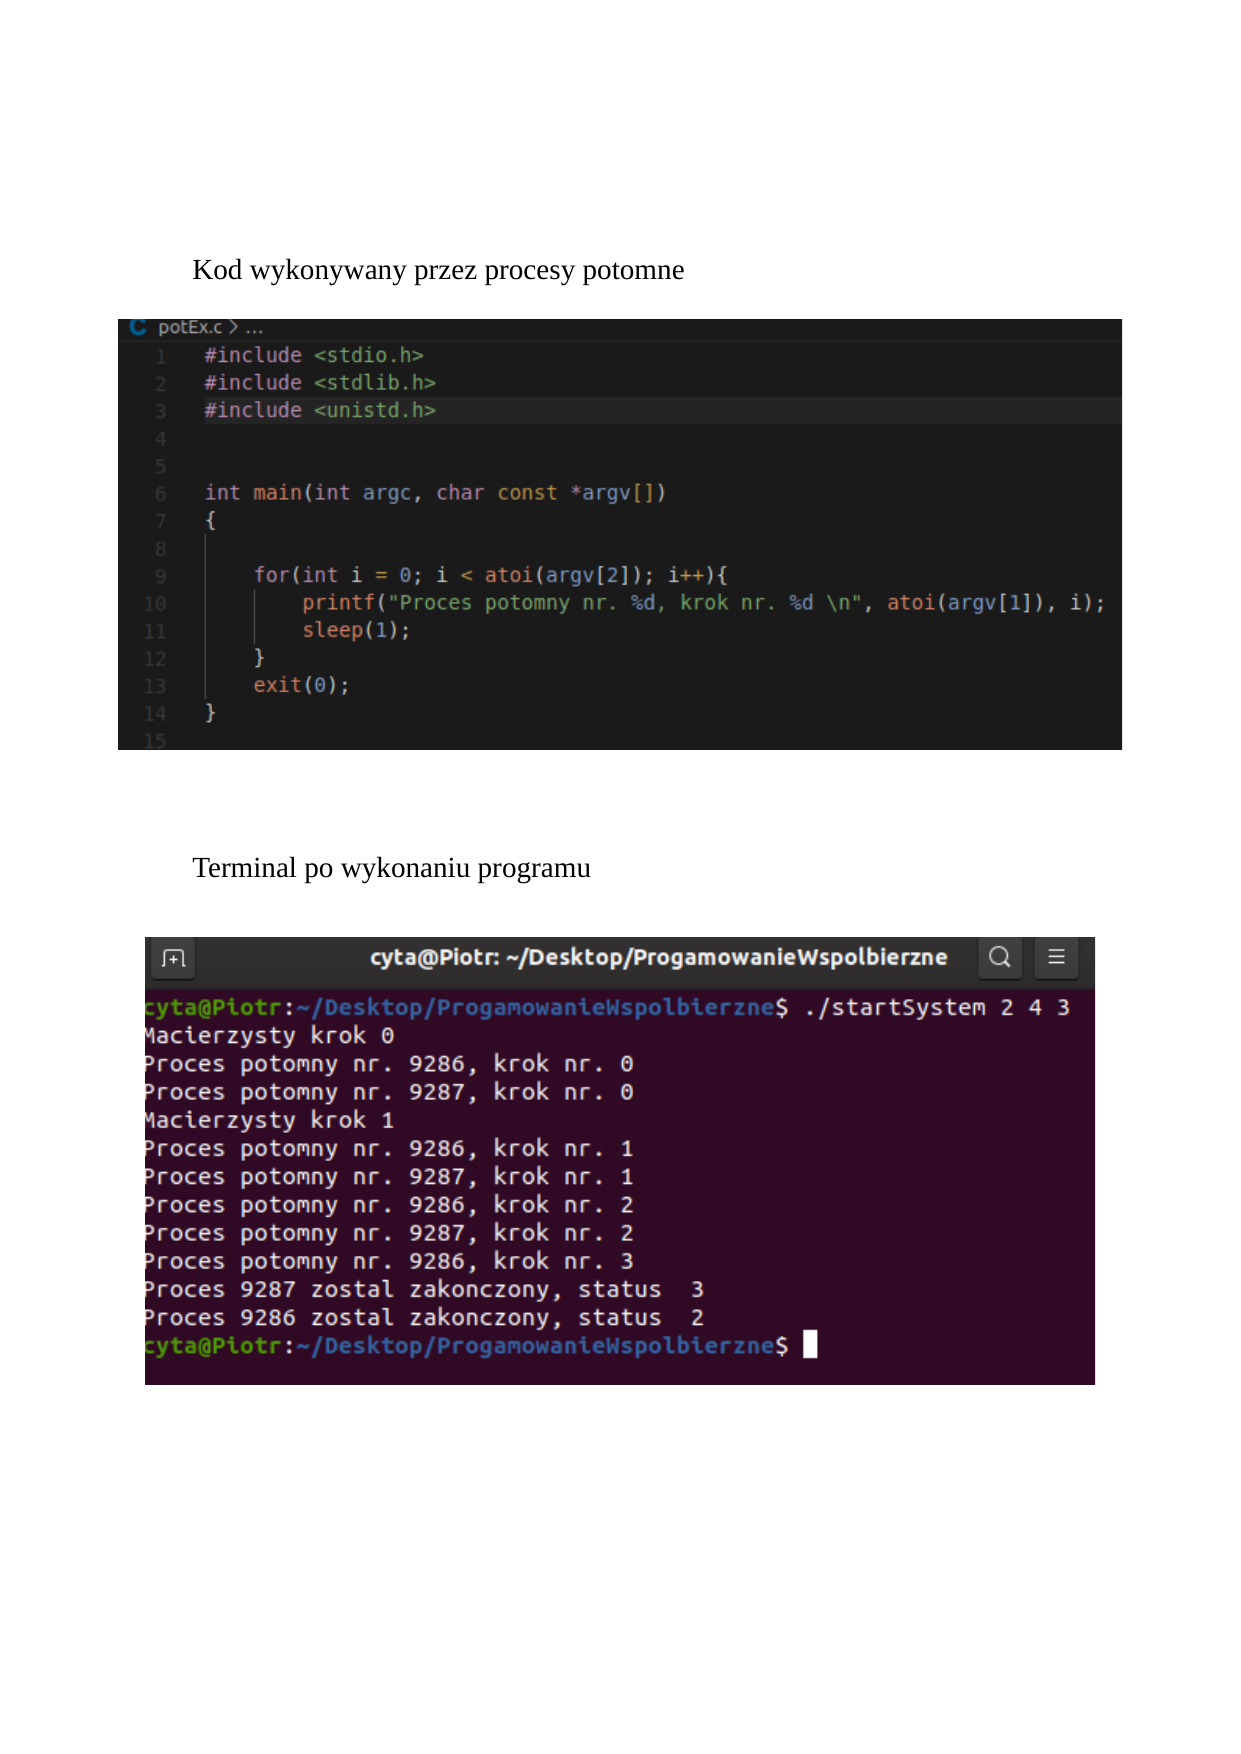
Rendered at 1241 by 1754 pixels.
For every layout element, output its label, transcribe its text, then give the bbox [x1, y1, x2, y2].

picture [145, 937, 1096, 1385]
text Terminal po wykonaniu programu [118, 850, 1122, 884]
picture [118, 319, 1123, 750]
text Kod wykonywany przez procesy potomne [118, 252, 1122, 286]
